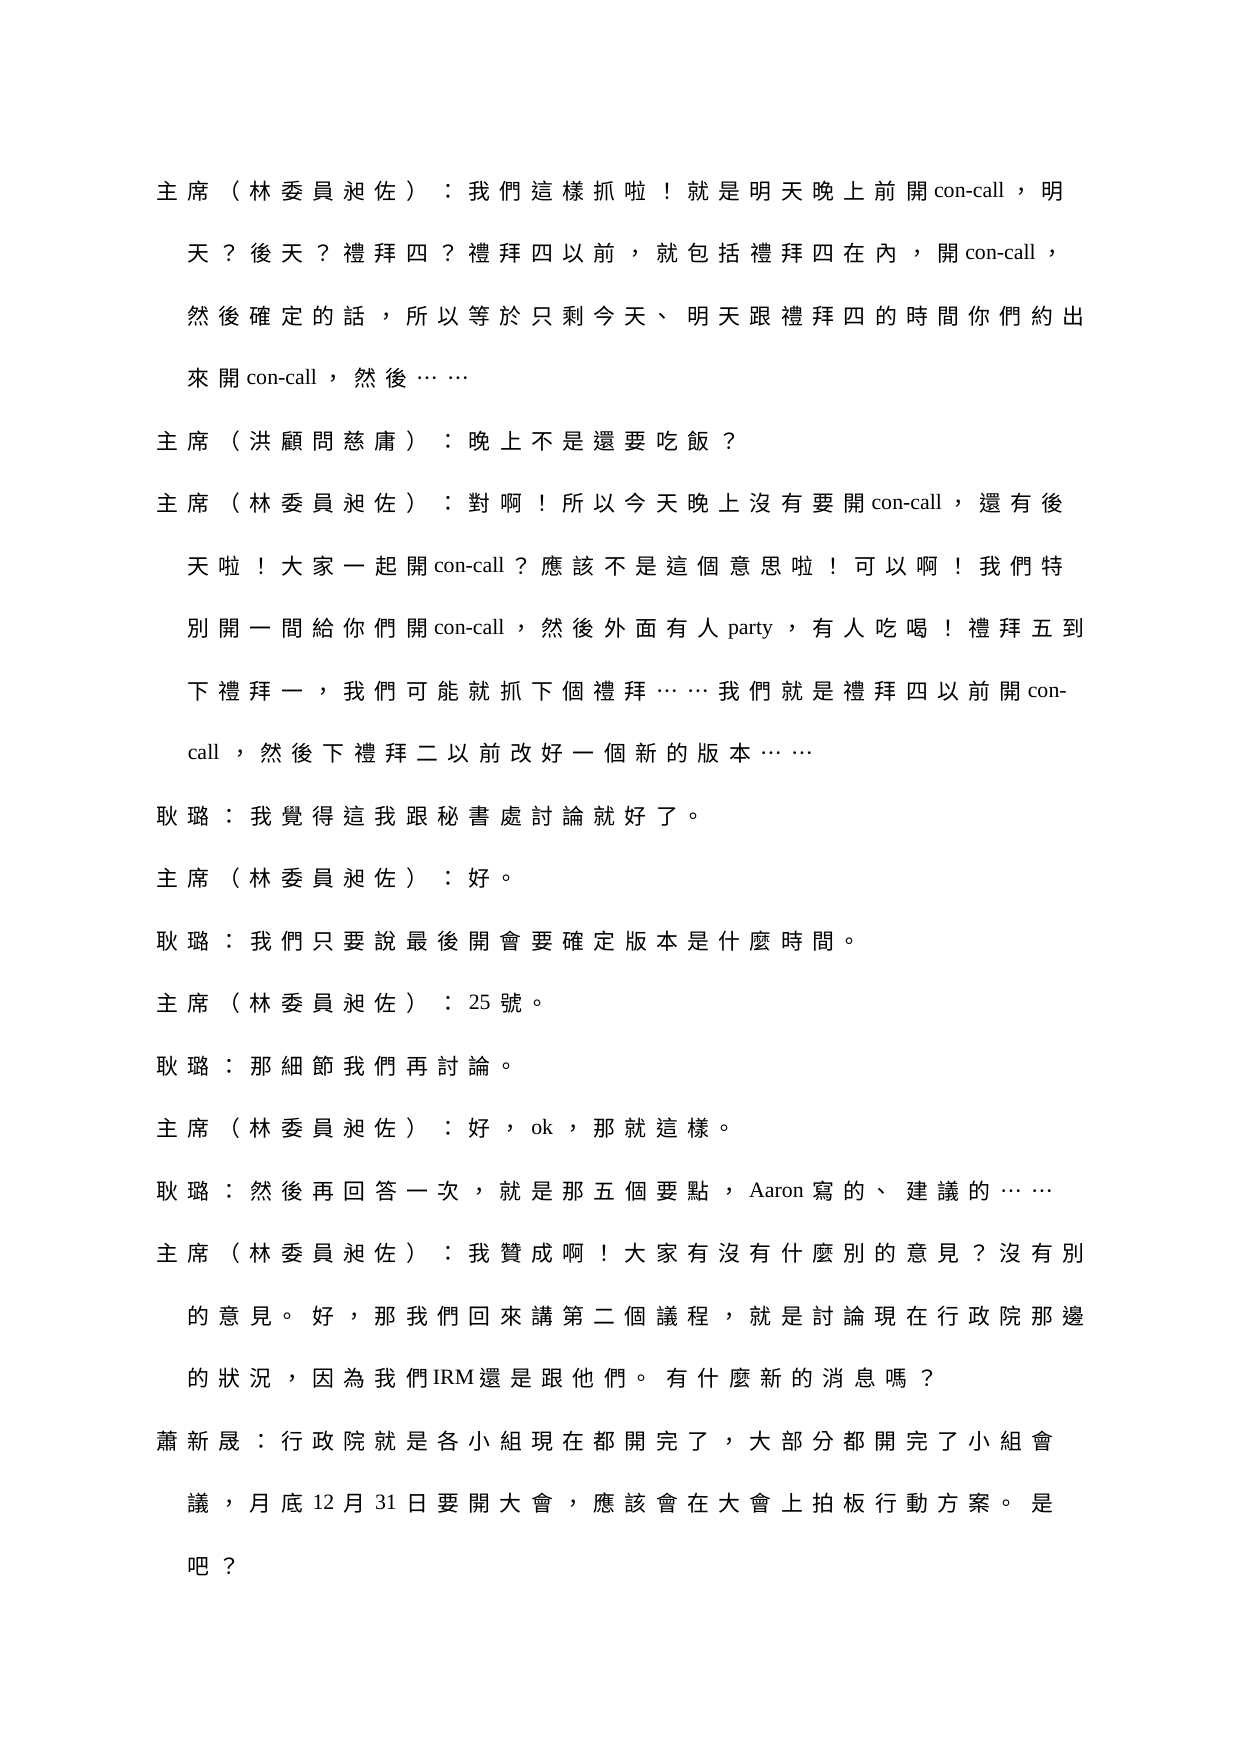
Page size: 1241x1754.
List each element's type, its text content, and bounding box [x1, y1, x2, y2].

text 耿璐：我們只要說最後開會要確定版本是什麼時間。 [151, 908, 1089, 971]
text 耿璐：我覺得這我跟秘書處討論就好了。 [151, 783, 1089, 846]
text 主席（林委員昶佐）：我贊成啊！大家有沒有什麼別的意見？沒有別的意見。好，那我們回來講第二個議程，就是討論現在行政院那邊的狀況，因為我們IRM還是跟他們。有什麼新的消息嗎？ [151, 1221, 1089, 1408]
text 主席（林委員昶佐）：對啊！所以今天晚上沒有要開con-call，還有後天啦！大家一起開con-call？應該不是這個意思啦！可以啊！我們特別開一間給你們開con-call，然後外面有人party，有人吃喝！禮拜五到下禮拜一，我們可能就抓下個禮拜……我們就是禮拜四以前開con-call，然後下禮拜二以前改好一個新的版本…… [151, 471, 1089, 783]
text 主席（林委員昶佐）：好，ok，那就這樣。 [151, 1096, 1089, 1158]
text 耿璐：那細節我們再討論。 [151, 1033, 1089, 1096]
text 主席（洪顧問慈庸）：晚上不是還要吃飯？ [151, 408, 1089, 471]
text 主席（林委員昶佐）：25號。 [151, 971, 1089, 1033]
text 耿璐：然後再回答一次，就是那五個要點，Aaron寫的、建議的…… [151, 1158, 1089, 1221]
text 主席（林委員昶佐）：我們這樣抓啦！就是明天晚上前開con-call，明天？後天？禮拜四？禮拜四以前，就包括禮拜四在內，開con-call，然後確定的話，所以等於只剩今天、明天跟禮拜四的時間你們約出來開con-call，然後…… [151, 158, 1089, 408]
text 蕭新晟：行政院就是各小組現在都開完了，大部分都開完了小組會議，月底12月31日要開大會，應該會在大會上拍板行動方案。是吧？ [151, 1408, 1089, 1596]
text 主席（林委員昶佐）：好。 [151, 846, 1089, 908]
